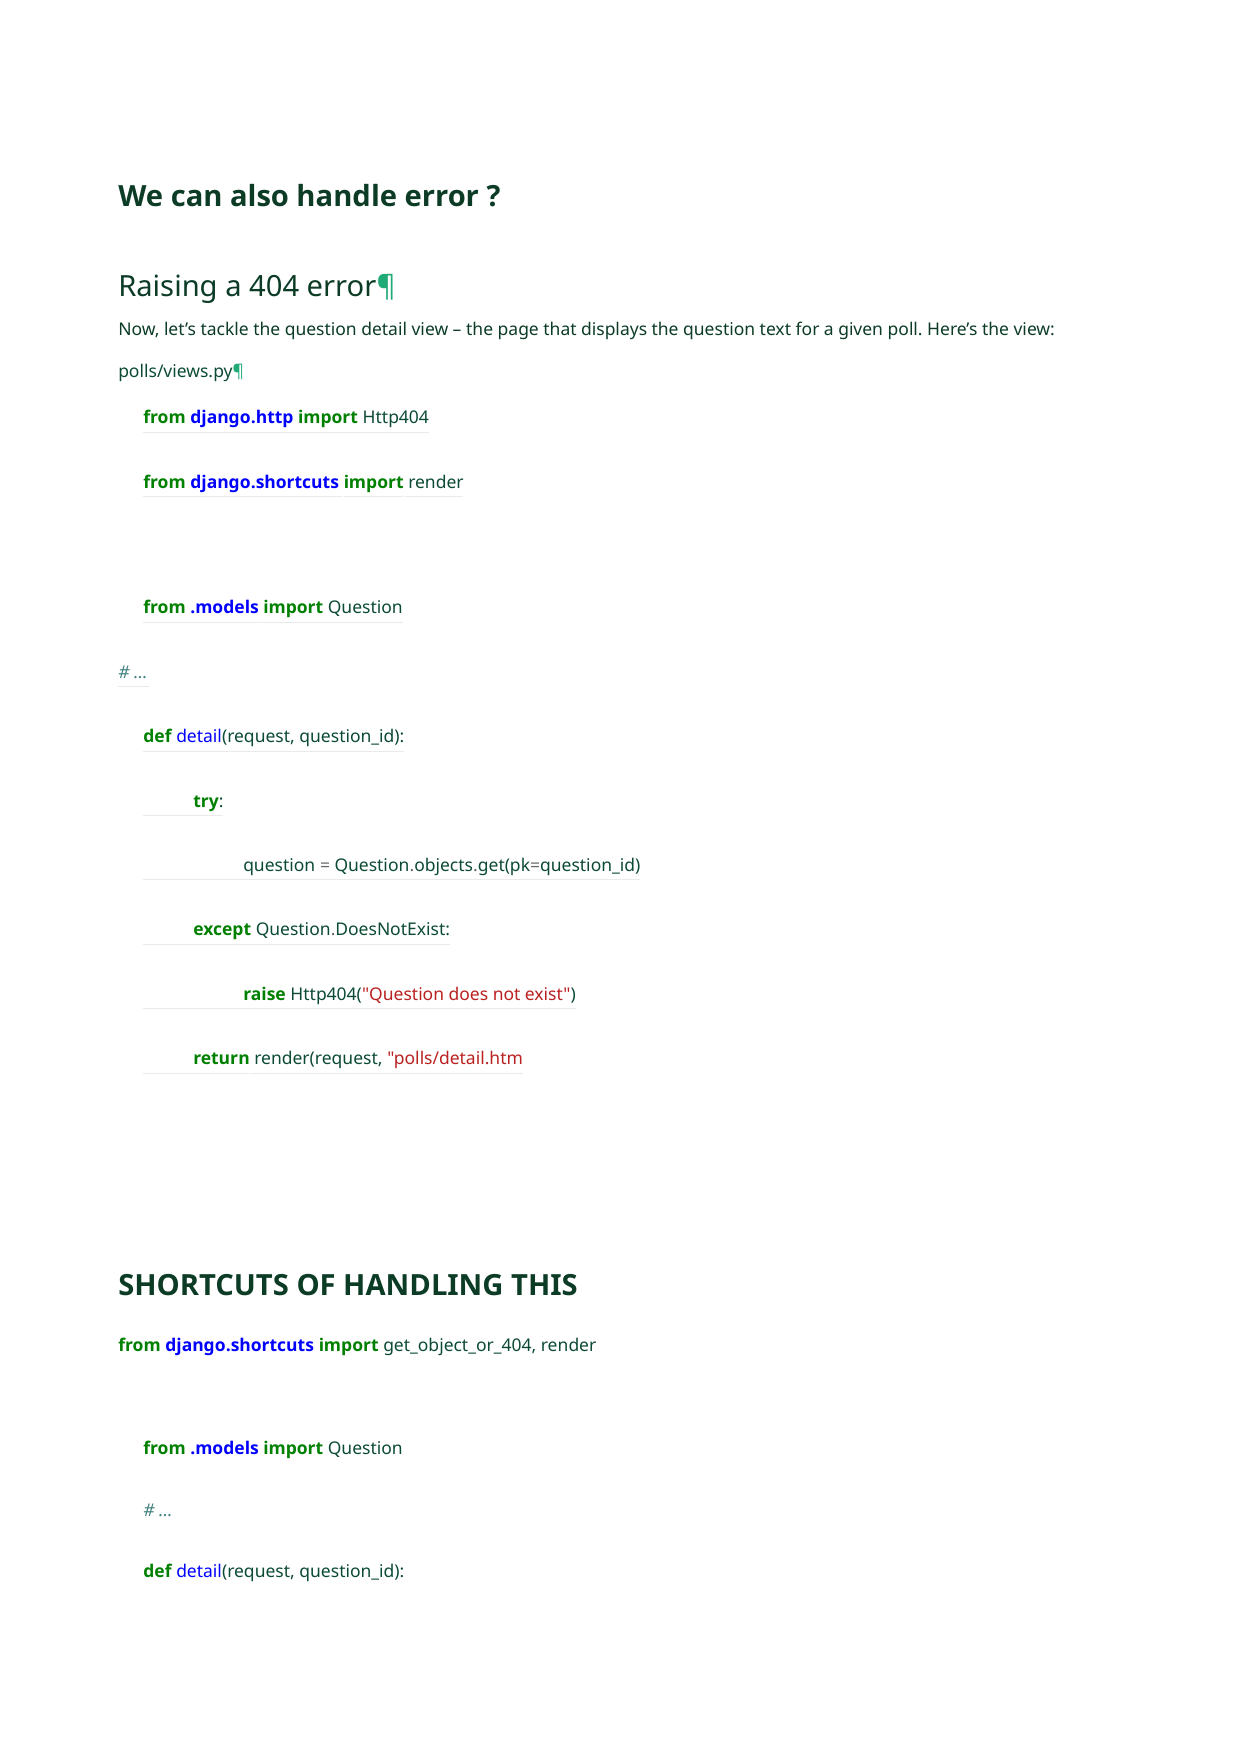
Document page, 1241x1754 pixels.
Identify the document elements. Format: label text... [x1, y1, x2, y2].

text def detail(request, question_id): [143, 724, 1097, 751]
text from django.shortcuts import render [143, 469, 1097, 496]
text from django.http import Http404 [143, 405, 1097, 432]
text raise Http404("Question does not exist") [143, 981, 1097, 1008]
text Now, let’s tackle the question detail view – the page that displays the question text for a given poll. Here’s the view: [118, 317, 1122, 341]
text except Question.DoesNotExist: [143, 917, 1097, 944]
text SHORTCUTS OF HANDLING THIS [118, 1264, 1122, 1303]
text question = Question.objects.get(pk=question_id) [143, 853, 1097, 879]
text def detail(request, question_id): [143, 1559, 1097, 1583]
text # ... [118, 659, 1097, 686]
text from .models import Question [143, 595, 1097, 622]
text polls/views.py¶ [118, 359, 1122, 383]
text try: [143, 788, 1097, 815]
text # ... [143, 1497, 1097, 1521]
text from .models import Question [143, 1436, 1097, 1460]
text from django.shortcuts import get_object_or_404, render [118, 1332, 1122, 1356]
text We can also handle error ? [118, 176, 1122, 215]
text return render(request, "polls/detail.htm [143, 1046, 1097, 1073]
subtitle Raising a 404 error¶ [118, 265, 1122, 304]
